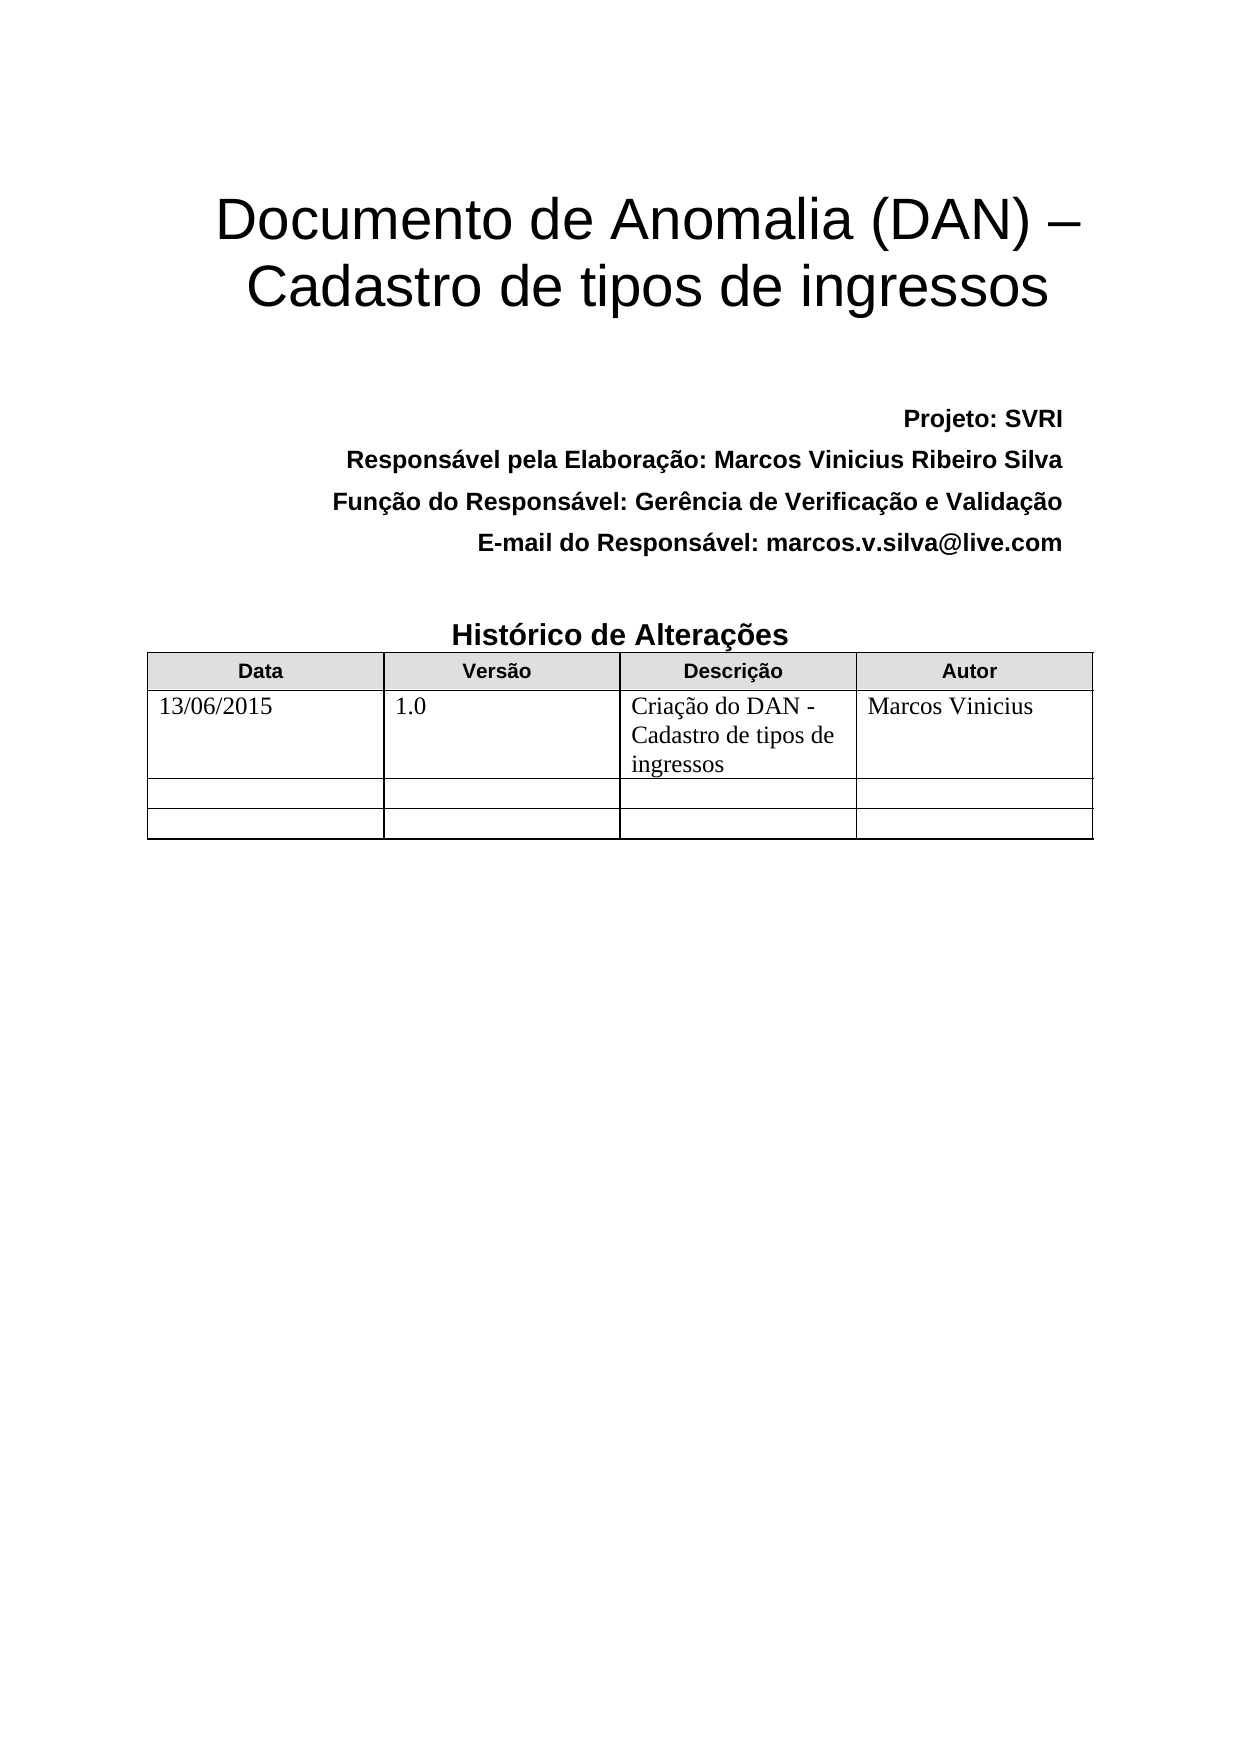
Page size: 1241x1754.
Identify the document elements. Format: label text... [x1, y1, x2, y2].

table_cell Marcos Vinicius [857, 691, 1092, 777]
table_cell 1.0 [385, 691, 619, 777]
table_cell [857, 809, 1092, 838]
text Responsável pela Elaboração: Marcos Vinicius Ribeiro Silva [177, 446, 1063, 474]
table_cell [148, 809, 383, 838]
table_header Descrição [621, 653, 856, 689]
table_cell Criação do DAN - Cadastro de tipos de ingressos [621, 691, 856, 777]
table_cell [621, 809, 856, 838]
table_cell [621, 779, 856, 808]
table_cell 13/06/2015 [148, 691, 383, 777]
text Projeto: SVRI [177, 404, 1063, 433]
table_header Autor [857, 653, 1092, 689]
table_header Data [148, 653, 383, 689]
table_header Versão [385, 653, 619, 689]
text Documento de Anomalia (DAN) – Cadastro de tipos de ingressos [177, 185, 1119, 319]
table_cell [385, 809, 619, 838]
text Função do Responsável: Gerência de Verificação e Validação [177, 487, 1063, 516]
text Histórico de Alterações [177, 617, 1063, 652]
table_cell [857, 779, 1092, 808]
text E-mail do Responsável: marcos.v.silva@live.com [177, 528, 1063, 557]
table_cell [148, 779, 383, 808]
table_cell [385, 779, 619, 808]
